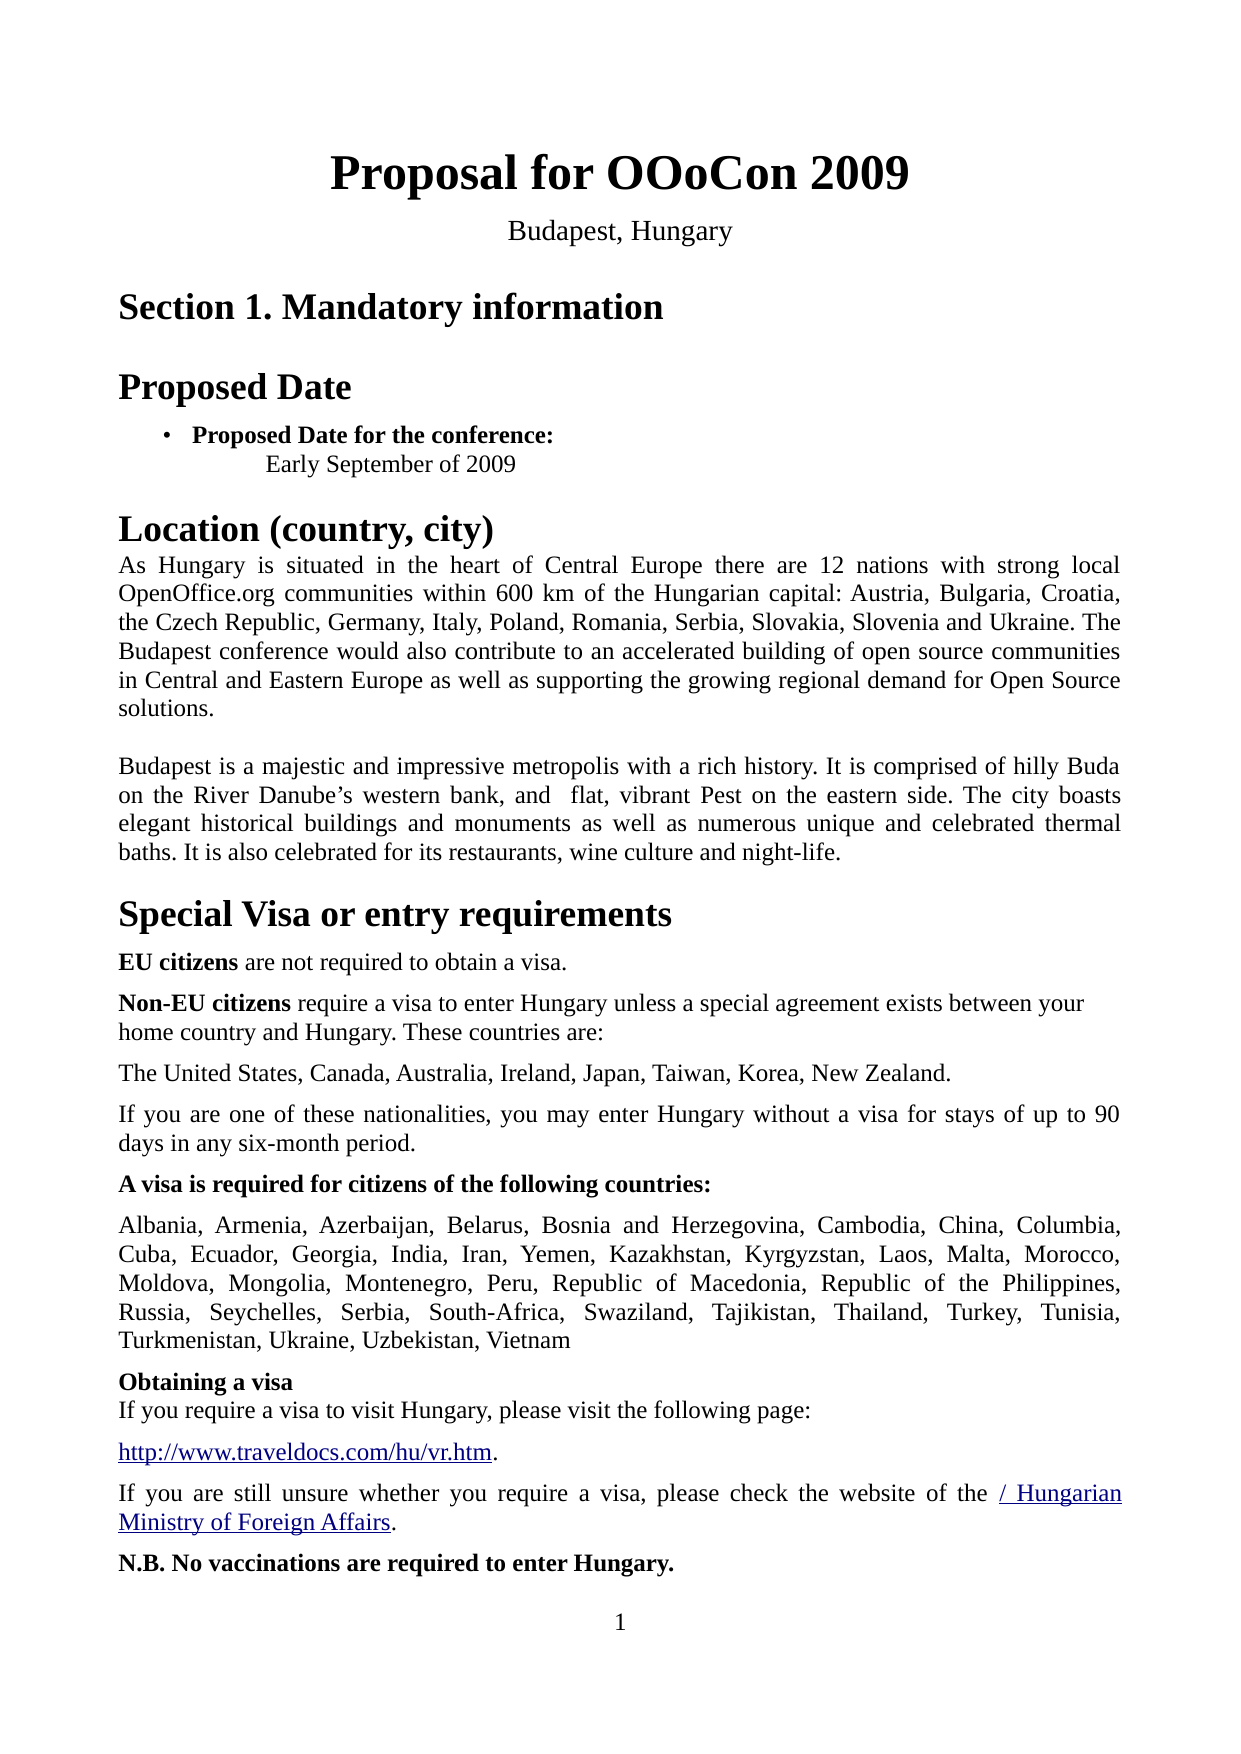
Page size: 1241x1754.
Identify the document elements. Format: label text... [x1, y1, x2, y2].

text Budapest, Hungary [118, 213, 1122, 247]
text As Hungary is situated in the heart of Central Europe there are 12 nations with strong local OpenOffice.org communities within 600 km of the Hungarian capital: Austria, Bulgaria, Croatia, the Czech Republic, Germany, Italy, Poland, Romania, Serbia, Slovakia, Slovenia and Ukraine. The Budapest conference would also contribute to an accelerated building of open source communities in Central and Eastern Europe as well as supporting the growing regional demand for Open Source solutions. [118, 550, 1122, 722]
text EU citizens are not required to obtain a visa. [118, 947, 1122, 975]
subtitle Section 1. Mandatory information [118, 284, 1122, 327]
text If you are still unsure whether you require a visa, please check the website of the / Hungarian Ministry of Foreign Affairs. [118, 1478, 1122, 1535]
subtitle Proposal for OOoCon 2009 [118, 143, 1122, 201]
text N.B. No vaccinations are required to enter Hungary. [118, 1548, 1122, 1577]
list Proposed Date for the conference: [162, 420, 1122, 449]
text Budapest is a majestic and impressive metropolis with a rich history. It is comprised of hilly Buda on the River Danube’s western bank, and flat, vibrant Pest on the eastern side. The city boasts elegant historical buildings and monuments as well as numerous unique and celebrated thermal baths. It is also celebrated for its restaurants, wine culture and night-life. [118, 751, 1122, 866]
text http://www.traveldocs.com/hu/vr.htm. [118, 1437, 1122, 1465]
subtitle Proposed Date [118, 365, 1122, 408]
text The United States, Canada, Australia, Ireland, Japan, Taiwan, Korea, New Zealand. [118, 1058, 1122, 1087]
text Obtaining a visa If you require a visa to visit Hungary, please visit the following page: [118, 1367, 1122, 1424]
subtitle Special Visa or entry requirements [118, 891, 1122, 934]
subtitle Location (country, city) [118, 507, 1122, 550]
text A visa is required for citizens of the following countries: [118, 1169, 1122, 1198]
text If you are one of these nationalities, you may enter Hungary without a visa for stays of up to 90 days in any six-month period. [118, 1099, 1122, 1157]
text Albania, Armenia, Azerbaijan, Belarus, Bosnia and Herzegovina, Cambodia, China, Columbia, Cuba, Ecuador, Georgia, India, Iran, Yemen, Kazakhstan, Kyrgyzstan, Laos, Malta, Morocco, Moldova, Mongolia, Montenegro, Peru, Republic of Macedonia, Republic of the Philippines, Russia, Seychelles, Serbia, South-Africa, Swaziland, Tajikistan, Thailand, Turkey, Tunisia, Turkmenistan, Ukraine, Uzbekistan, Vietnam [118, 1210, 1122, 1354]
text Non-EU citizens require a visa to enter Hungary unless a special agreement exists between your home country and Hungary. These countries are: [118, 988, 1122, 1045]
list Early September of 2009 [236, 449, 1122, 478]
